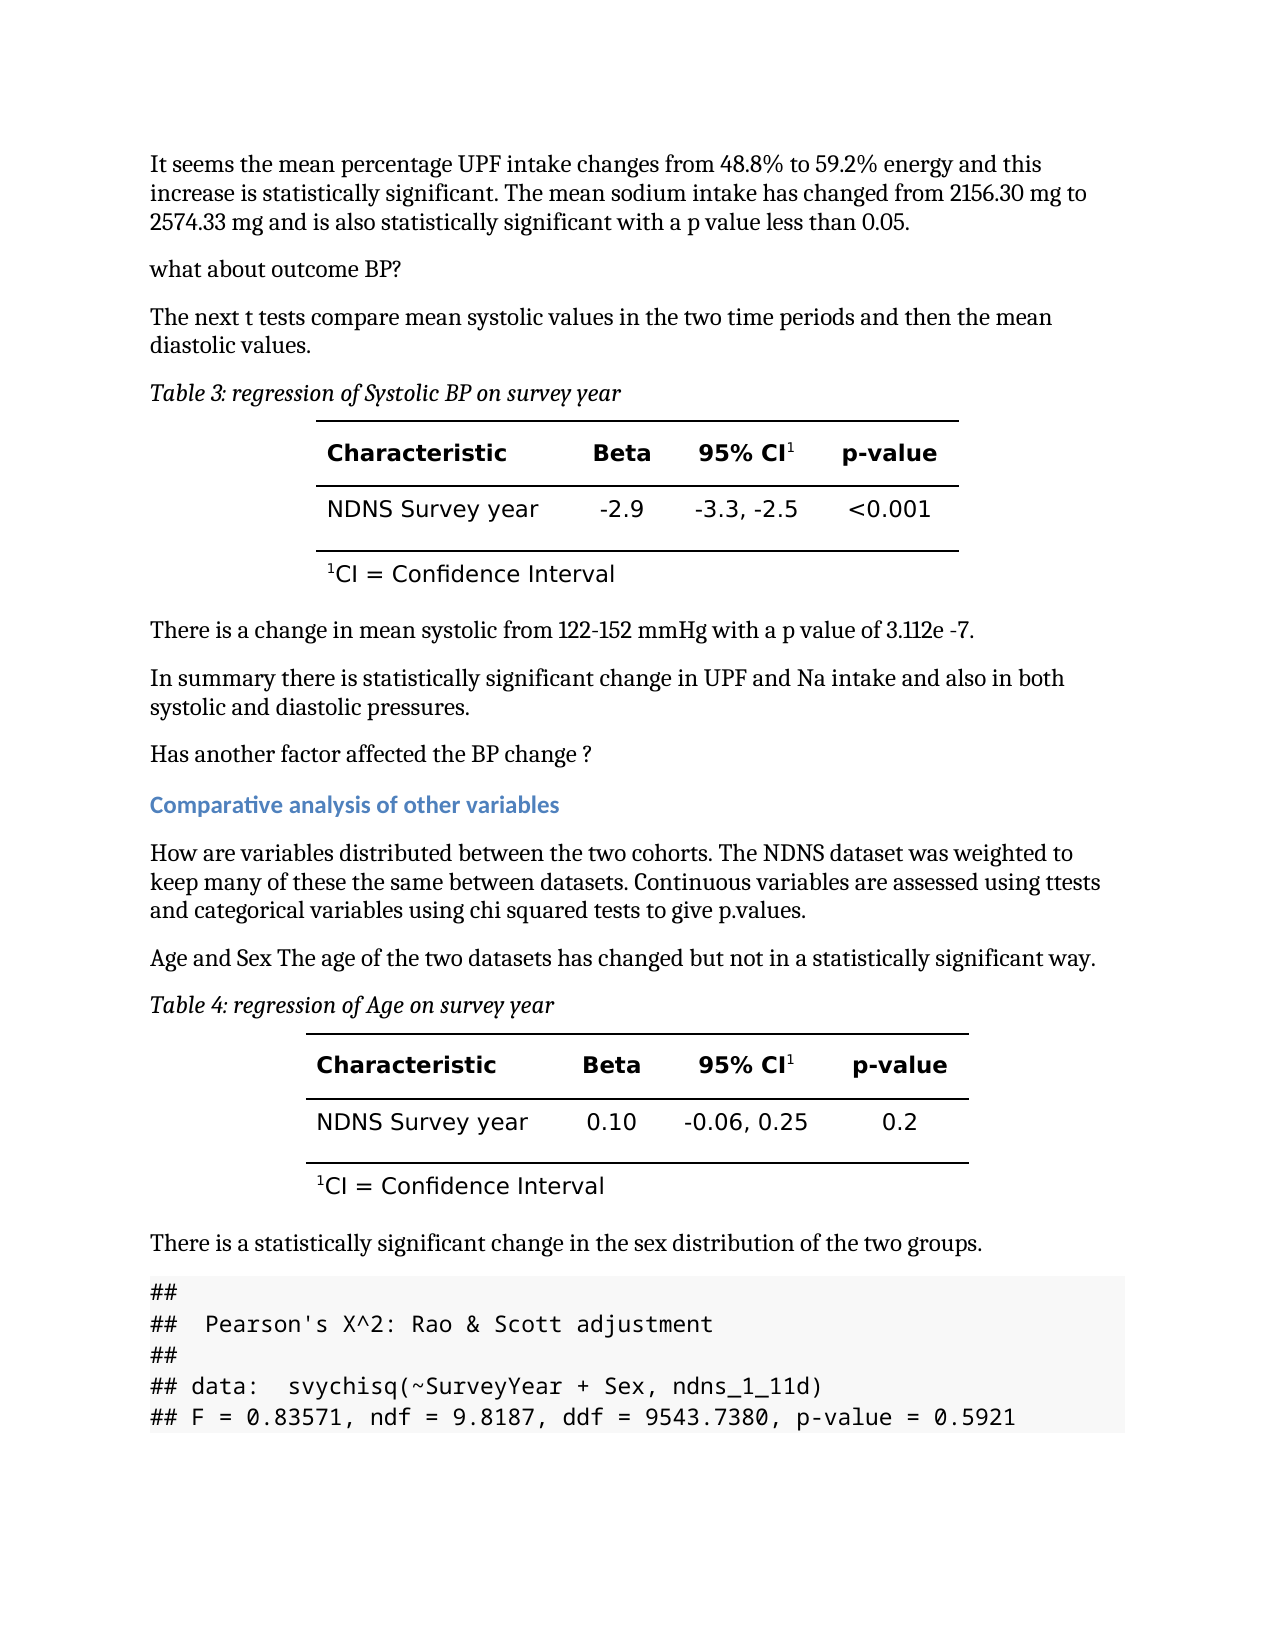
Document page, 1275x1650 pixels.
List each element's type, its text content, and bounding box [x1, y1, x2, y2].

table_header p-value [830, 1035, 969, 1098]
subtitle Comparative analysis of other variables [150, 789, 1125, 820]
table_cell NDNS Survey year [316, 487, 571, 549]
text It seems the mean percentage UPF intake changes from 48.8% to 59.2% energy and this increase is statistically significant. The mean sodium intake has changed from 2156.30 mg to 2574.33 mg and is also statistically significant with a p value less than 0.05. [150, 150, 1125, 236]
text Table 3: regression of Systolic BP on survey year [150, 379, 1125, 407]
text Table 4: regression of Age on survey year [150, 991, 1125, 1020]
table_cell 0.10 [560, 1100, 662, 1162]
table_cell -0.06, 0.25 [663, 1100, 830, 1162]
text what about outcome BP? [150, 255, 1125, 284]
text ## ## Pearson's X^2: Rao & Scott adjustment ## ## data: svychisq(~SurveyYear + Sex, ndns_1_11d) ## F = 0.83571, ndf = 9.8187, ddf = 9543.7380, p-value = 0.5921 [150, 1276, 1125, 1433]
table_cell 0.2 [830, 1100, 969, 1162]
text In summary there is statistically significant change in UPF and Na intake and also in both systolic and diastolic pressures. [150, 664, 1125, 721]
table_header p-value [820, 422, 959, 485]
table_header Characteristic [316, 422, 571, 485]
table_cell NDNS Survey year [306, 1100, 560, 1162]
table_cell <0.001 [820, 487, 959, 549]
table_header Beta [571, 422, 673, 485]
text There is a change in mean systolic from 122-152 mmHg with a p value of 3.112e -7. [150, 616, 1125, 645]
table_header Characteristic [306, 1035, 560, 1098]
text Age and Sex The age of the two datasets has changed but not in a statistically significant way. [150, 944, 1125, 973]
table_header Beta [560, 1035, 662, 1098]
text The next t tests compare mean systolic values in the two time periods and then the mean diastolic values. [150, 302, 1125, 360]
text Has another factor affected the BP change ? [150, 740, 1125, 769]
table_header 95% CI1 [673, 422, 820, 485]
table_header 95% CI1 [663, 1035, 830, 1098]
table_cell -2.9 [571, 487, 673, 549]
table_cell 1CI = Confidence Interval [316, 552, 959, 597]
table_cell -3.3, -2.5 [673, 487, 820, 549]
text How are variables distributed between the two cohorts. The NDNS dataset was weighted to keep many of these the same between datasets. Continuous variables are assessed using ttests and categorical variables using chi squared tests to give p.values. [150, 839, 1125, 925]
table_cell 1CI = Confidence Interval [306, 1164, 969, 1210]
text There is a statistically significant change in the sex distribution of the two groups. [150, 1229, 1125, 1258]
